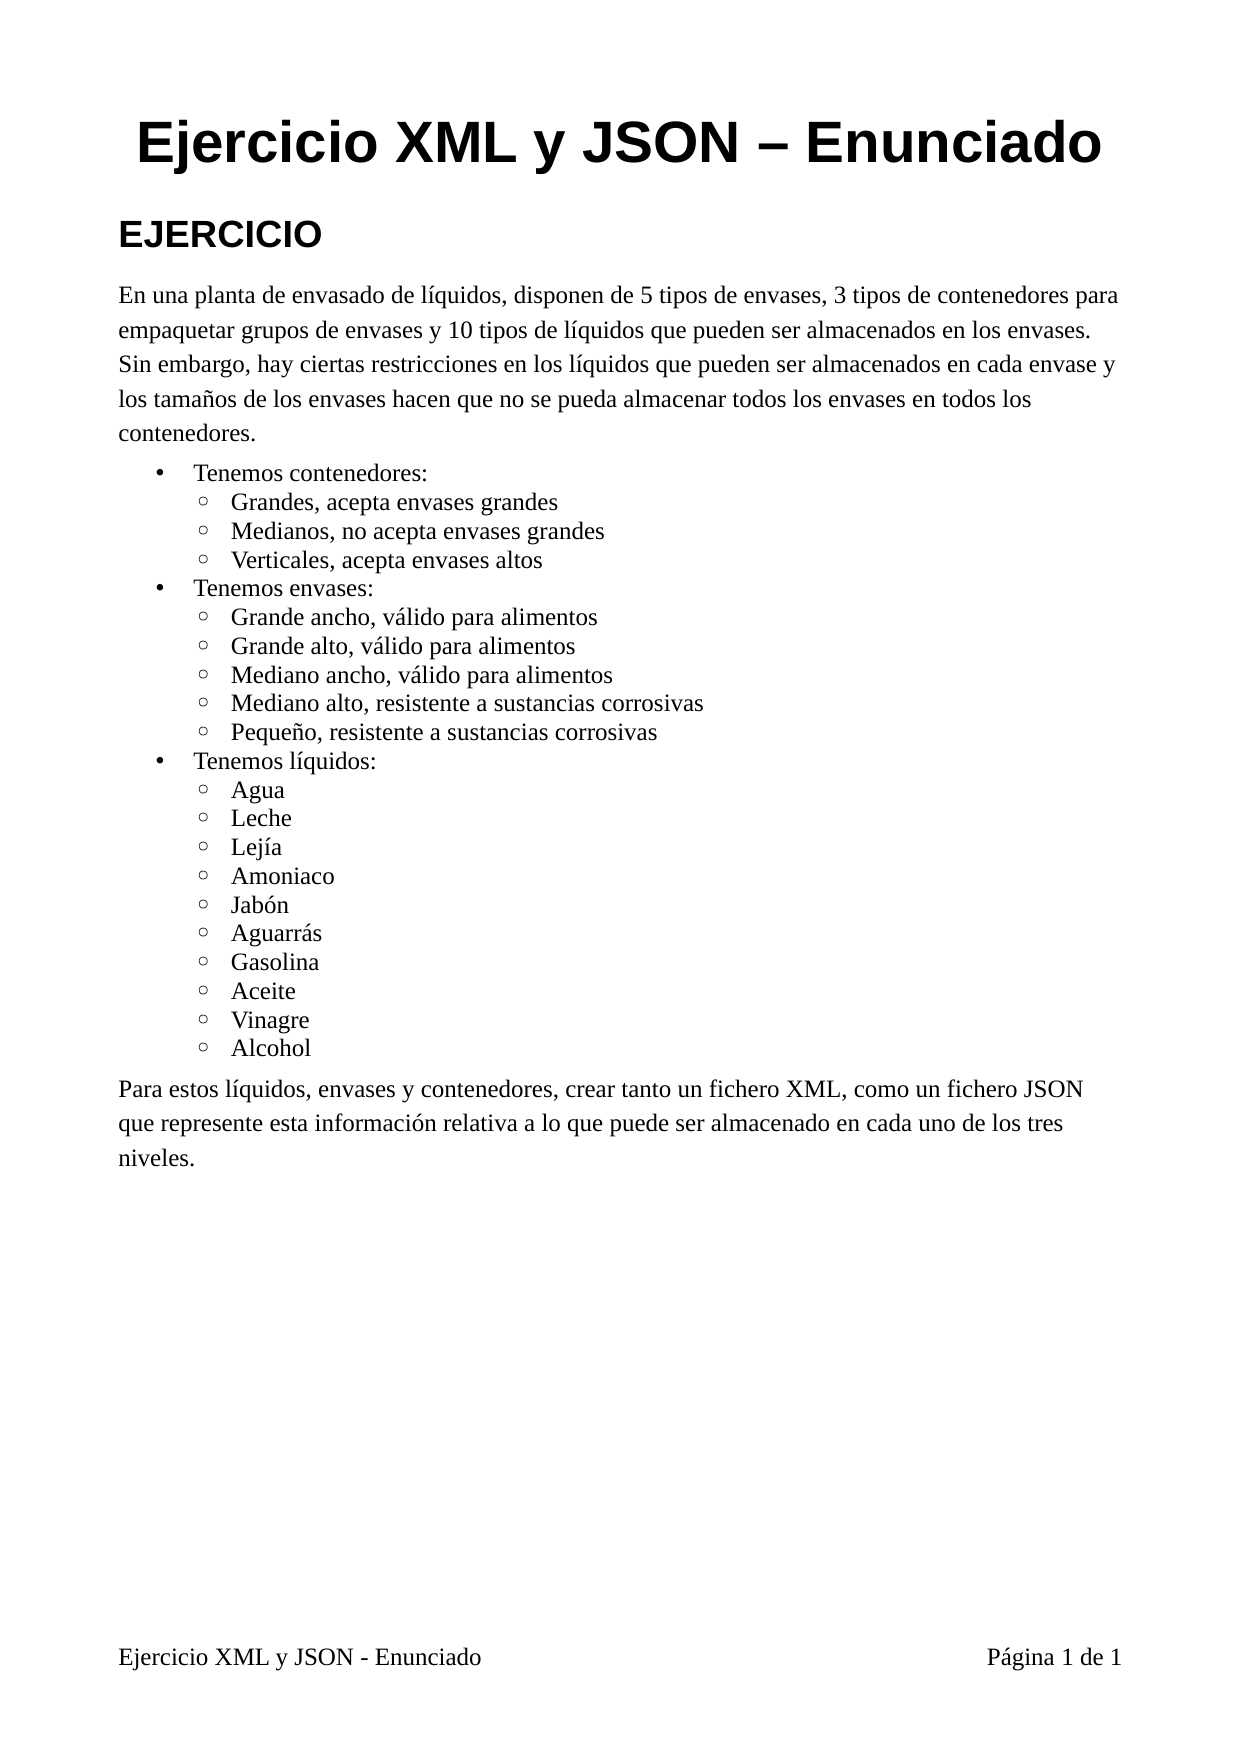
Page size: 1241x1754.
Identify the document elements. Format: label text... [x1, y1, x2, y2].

list Tenemos líquidos: [156, 746, 1122, 775]
list Aceite [193, 976, 1122, 1005]
list Grande alto, válido para alimentos [193, 631, 1122, 660]
text Para estos líquidos, envases y contenedores, crear tanto un fichero XML, como un fichero JSON que represente esta información relativa a lo que puede ser almacenado en cada uno de los tres niveles. [118, 1074, 1122, 1172]
list Amoniaco [193, 861, 1122, 890]
list Vinagre [193, 1005, 1122, 1033]
list Pequeño, resistente a sustancias corrosivas [193, 717, 1122, 746]
text En una planta de envasado de líquidos, disponen de 5 tipos de envases, 3 tipos de contenedores para empaquetar grupos de envases y 10 tipos de líquidos que pueden ser almacenados en los envases. Sin embargo, hay ciertas restricciones en los líquidos que pueden ser almacenados en cada envase y los tamaños de los envases hacen que no se pueda almacenar todos los envases en todos los contenedores. [118, 280, 1122, 447]
list Medianos, no acepta envases grandes [193, 516, 1122, 545]
list Verticales, acepta envases altos [193, 545, 1122, 573]
list Grande ancho, válido para alimentos [193, 602, 1122, 631]
list Agua [193, 775, 1122, 803]
subtitle EJERCICIO [118, 212, 1122, 256]
list Tenemos envases: [156, 573, 1122, 602]
list Gasolina [193, 947, 1122, 976]
list Jabón [193, 890, 1122, 918]
list Leche [193, 803, 1122, 832]
list Lejía [193, 832, 1122, 861]
title Ejercicio XML y JSON – Enunciado [118, 108, 1122, 175]
list Alcohol [193, 1033, 1122, 1062]
list Mediano ancho, válido para alimentos [193, 660, 1122, 688]
list Mediano alto, resistente a sustancias corrosivas [193, 688, 1122, 717]
list Grandes, acepta envases grandes [193, 487, 1122, 516]
list Tenemos contenedores: [156, 458, 1122, 487]
list Aguarrás [193, 918, 1122, 947]
